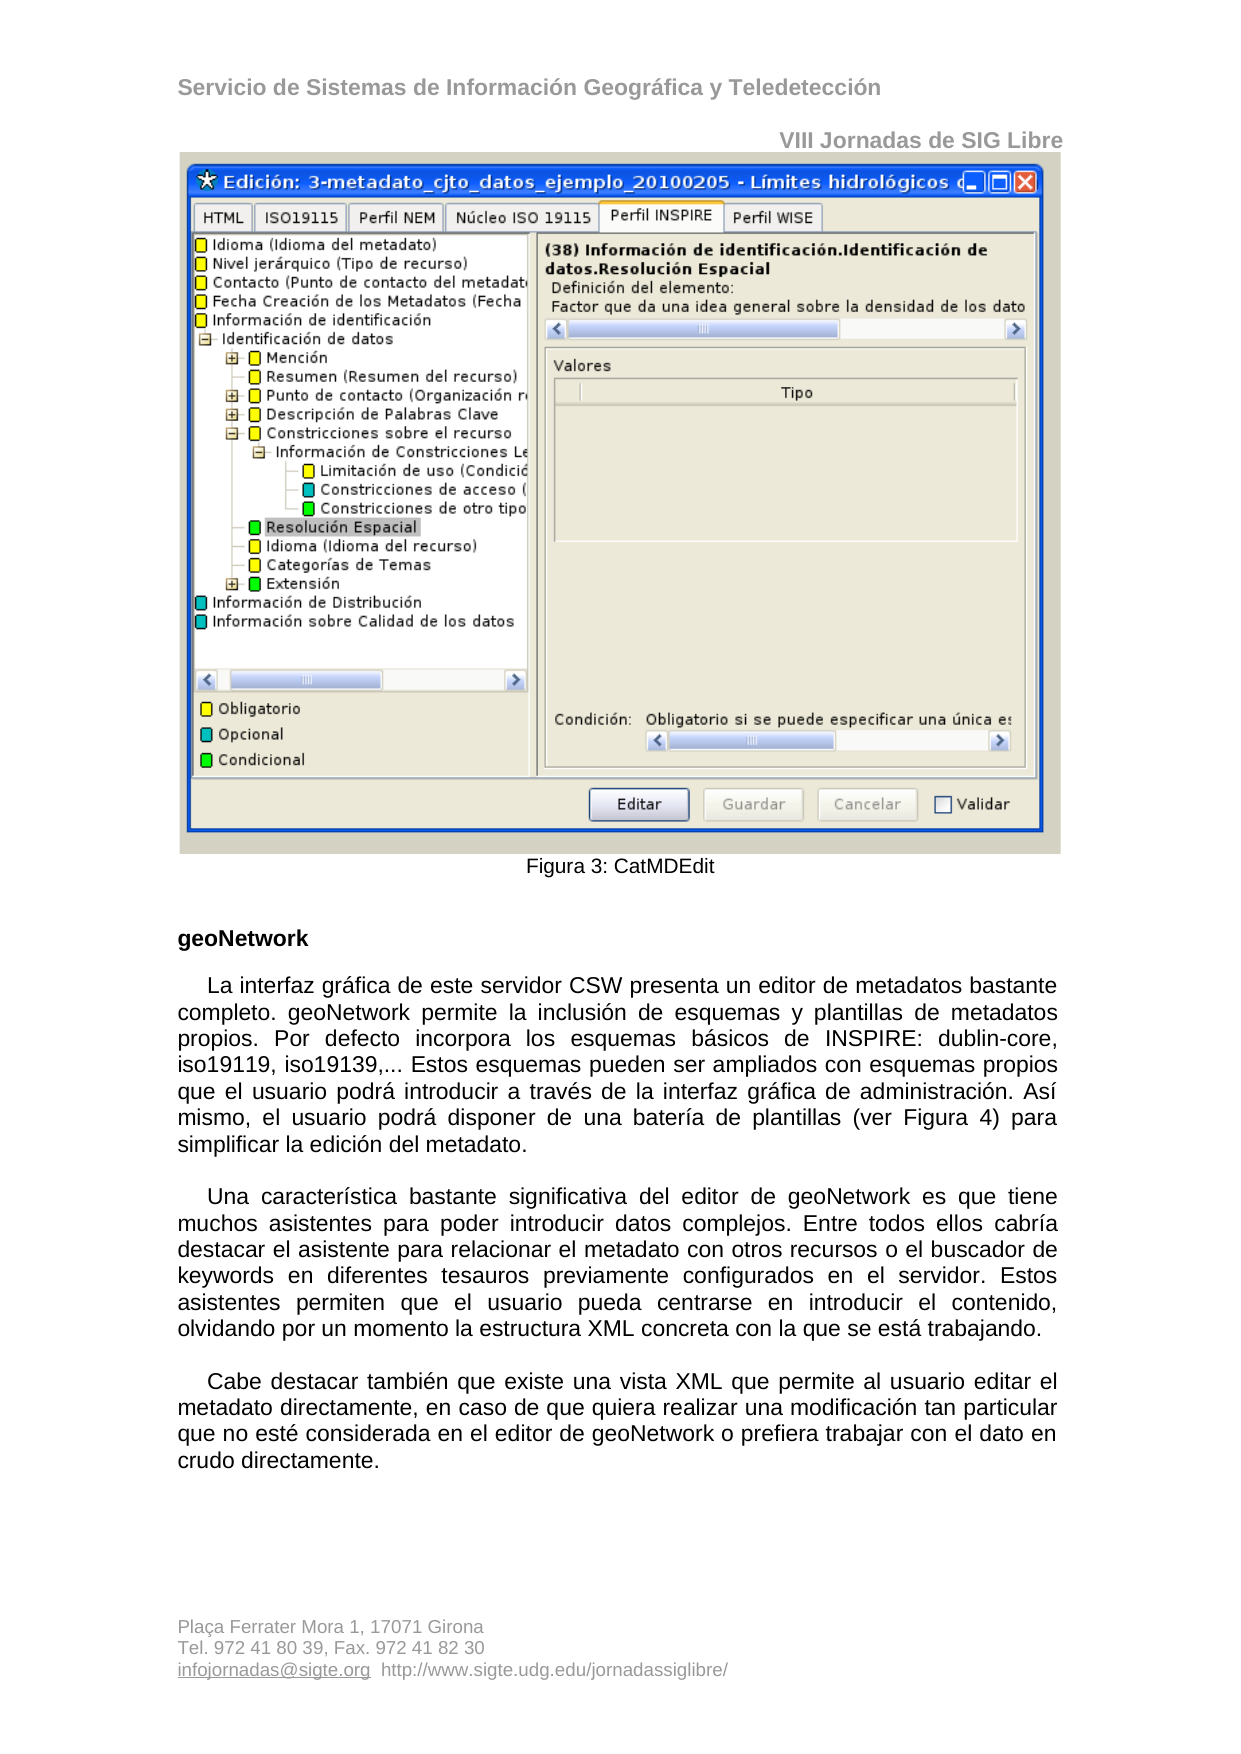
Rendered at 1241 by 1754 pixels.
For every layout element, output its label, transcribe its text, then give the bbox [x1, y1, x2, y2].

text La interfaz gráfica de este servidor CSW presenta un editor de metadatos bastante completo. geoNetwork permite la inclusión de esquemas y plantillas de metadatos propios. Por defecto incorpora los esquemas básicos de INSPIRE: dublin-core, iso19119, iso19139,... Estos esquemas pueden ser ampliados con esquemas propios que el usuario podrá introducir a través de la interfaz gráfica de administración. Así mismo, el usuario podrá disponer de una batería de plantillas (ver Figura 4) para simplificar la edición del metadato. [177, 972, 1058, 1157]
text Figura 3: CatMDEdit [177, 153, 1063, 878]
text Una característica bastante significativa del editor de geoNetwork es que tiene muchos asistentes para poder introducir datos complejos. Entre todos ellos cabría destacar el asistente para relacionar el metadato con otros recursos o el buscador de keywords en diferentes tesauros previamente configurados en el servidor. Estos asistentes permiten que el usuario pueda centrarse en introducir el contenido, olvidando por un momento la estructura XML concreta con la que se está trabajando. [177, 1183, 1058, 1341]
picture [179, 152, 1061, 854]
text Cabe destacar también que existe una vista XML que permite al usuario editar el metadato directamente, en caso de que quiera realizar una modificación tan particular que no esté considerada en el editor de geoNetwork o prefiera trabajar con el dato en crudo directamente. [177, 1368, 1058, 1473]
subtitle geoNetwork [177, 925, 1063, 952]
